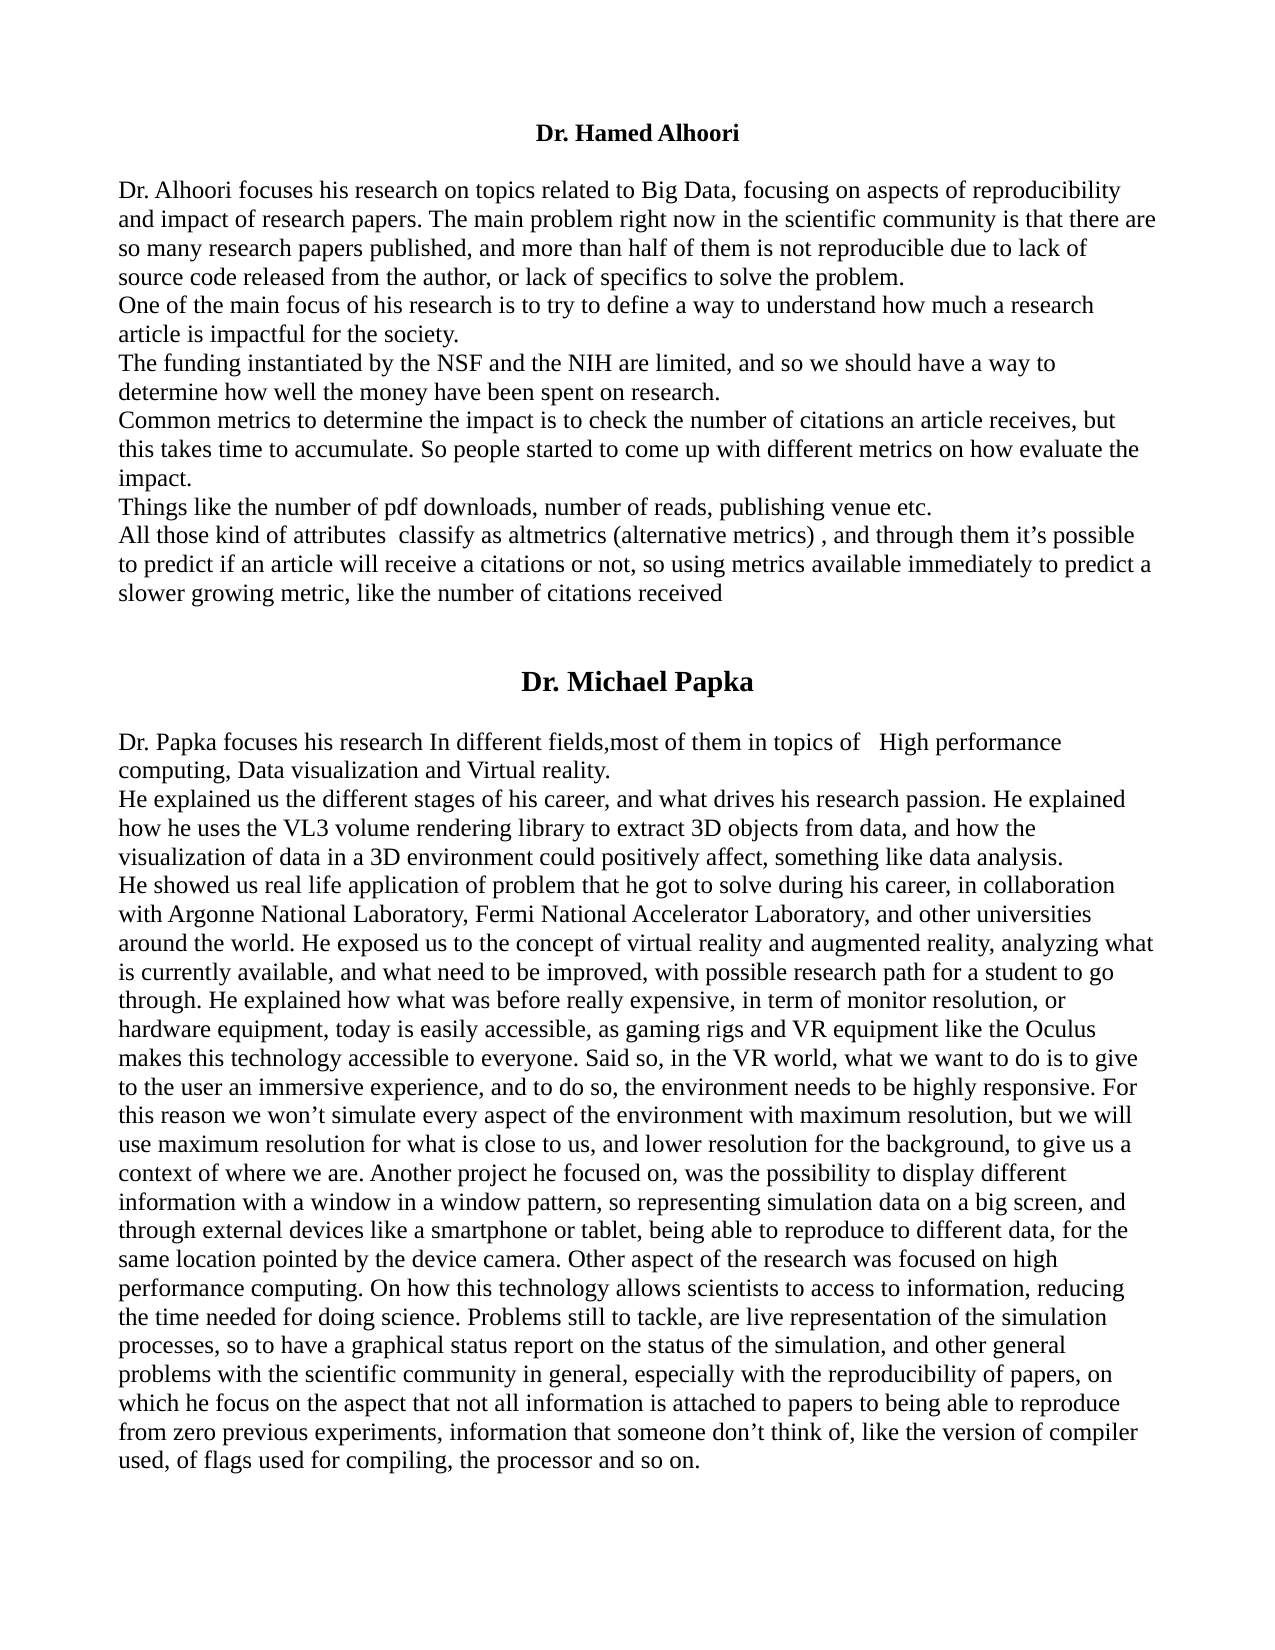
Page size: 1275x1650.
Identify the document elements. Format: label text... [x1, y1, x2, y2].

text Dr. Michael Papka [118, 664, 1157, 698]
text All those kind of attributes classify as altmetrics (alternative metrics) , and through them it’s possible to predict if an article will receive a citations or not, so using metrics available immediately to predict a slower growing metric, like the number of citations received [118, 521, 1157, 607]
text Things like the number of pdf downloads, number of reads, publishing venue etc. [118, 492, 1157, 521]
text One of the main focus of his research is to try to define a way to understand how much a research article is impactful for the society. [118, 291, 1157, 348]
text Dr. Hamed Alhoori [118, 118, 1157, 147]
text Dr. Papka focuses his research In different fields,most of them in topics of High performance computing, Data visualization and Virtual reality. [118, 727, 1157, 784]
text Dr. Alhoori focuses his research on topics related to Big Data, focusing on aspects of reproducibility and impact of research papers. The main problem right now in the scientific community is that there are so many research papers published, and more than half of them is not reproducible due to lack of source code released from the author, or lack of specifics to solve the problem. [118, 176, 1157, 291]
text Common metrics to determine the impact is to check the number of citations an article receives, but this takes time to accumulate. So people started to come up with different metrics on how evaluate the impact. [118, 406, 1157, 492]
text He explained us the different stages of his career, and what drives his research passion. He explained how he uses the VL3 volume rendering library to extract 3D objects from data, and how the visualization of data in a 3D environment could positively affect, something like data analysis. [118, 784, 1157, 870]
text The funding instantiated by the NSF and the NIH are limited, and so we should have a way to determine how well the money have been spent on research. [118, 348, 1157, 406]
text He showed us real life application of problem that he got to solve during his career, in collaboration with Argonne National Laboratory, Fermi National Accelerator Laboratory, and other universities around the world. He exposed us to the concept of virtual reality and augmented reality, analyzing what is currently available, and what need to be improved, with possible research path for a student to go through. He explained how what was before really expensive, in term of monitor resolution, or hardware equipment, today is easily accessible, as gaming rigs and VR equipment like the Oculus makes this technology accessible to everyone. Said so, in the VR world, what we want to do is to give to the user an immersive experience, and to do so, the environment needs to be highly responsive. For this reason we won’t simulate every aspect of the environment with maximum resolution, but we will use maximum resolution for what is close to us, and lower resolution for the background, to give us a context of where we are. Another project he focused on, was the possibility to display different information with a window in a window pattern, so representing simulation data on a big screen, and through external devices like a smartphone or tablet, being able to reproduce to different data, for the same location pointed by the device camera. Other aspect of the research was focused on high performance computing. On how this technology allows scientists to access to information, reducing the time needed for doing science. Problems still to tackle, are live representation of the simulation processes, so to have a graphical status report on the status of the simulation, and other general problems with the scientific community in general, especially with the reproducibility of papers, on which he focus on the aspect that not all information is attached to papers to being able to reproduce from zero previous experiments, information that someone don’t think of, like the version of compiler used, of flags used for compiling, the processor and so on. [118, 870, 1157, 1474]
